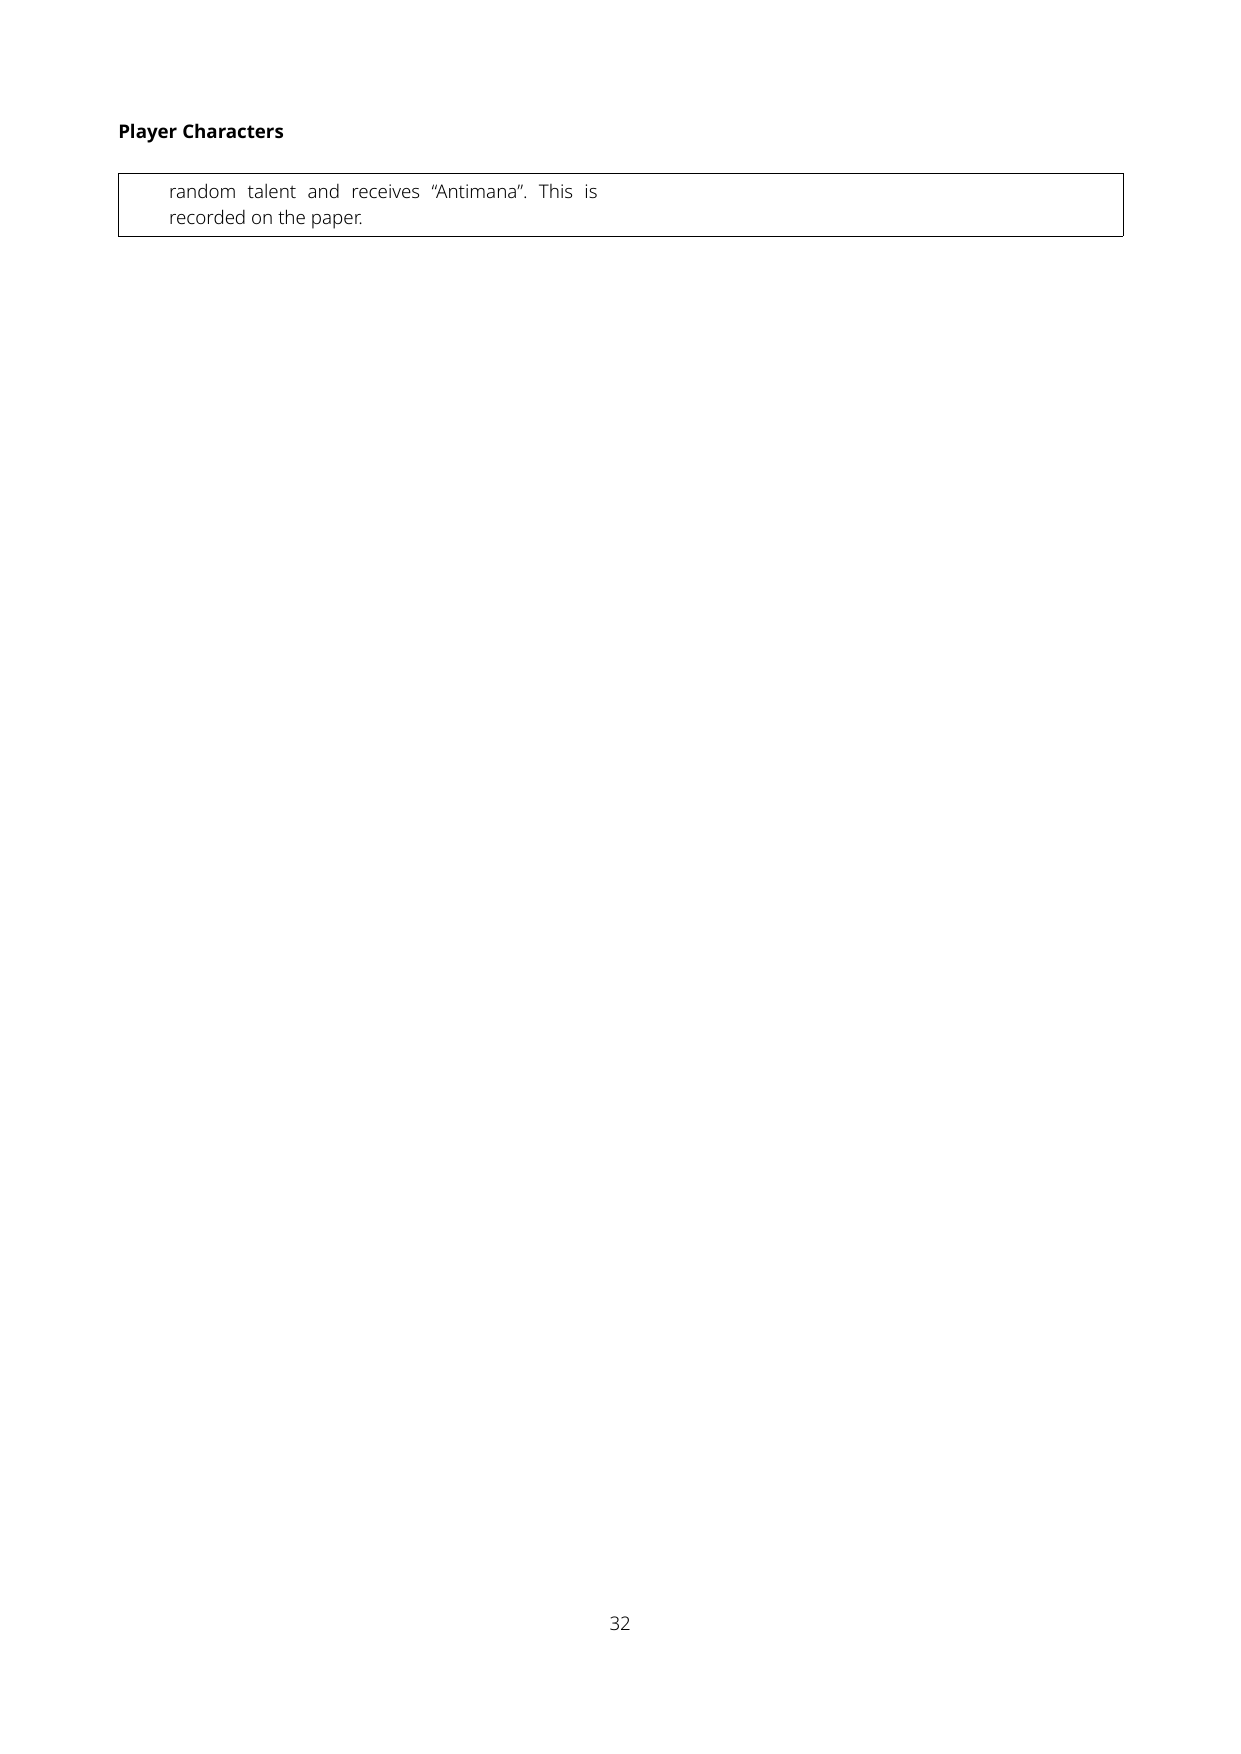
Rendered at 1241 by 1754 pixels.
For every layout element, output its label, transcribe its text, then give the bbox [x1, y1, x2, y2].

table_cell [635, 174, 1099, 236]
table_cell [604, 174, 635, 236]
table_cell random talent and receives “Antimana”. This is recorded on the paper. [119, 174, 604, 236]
table_cell [1099, 174, 1123, 236]
